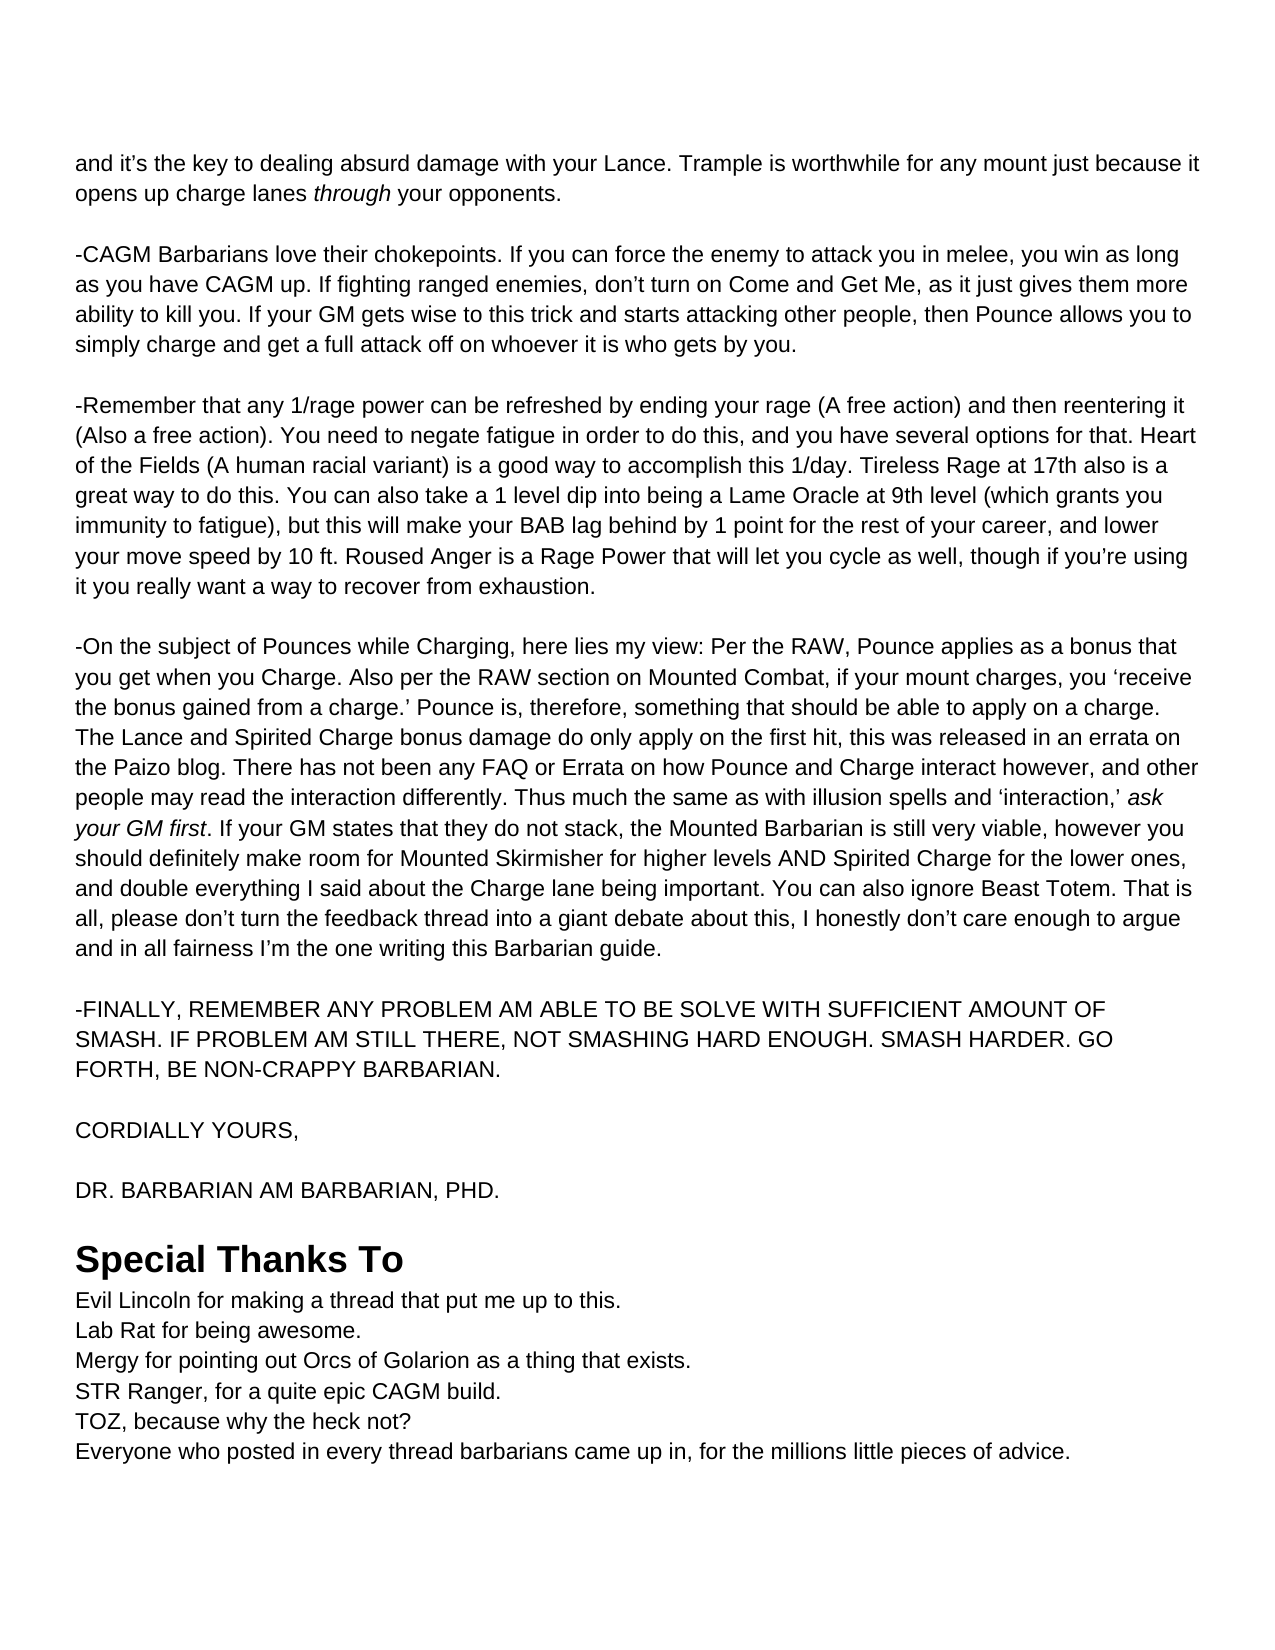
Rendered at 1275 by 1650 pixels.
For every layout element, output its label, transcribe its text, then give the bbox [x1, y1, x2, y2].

text CORDIALLY YOURS, [75, 1117, 1200, 1143]
text -Remember that any 1/rage power can be refreshed by ending your rage (A free action) and then reentering it (Also a free action). You need to negate fatigue in order to do this, and you have several options for that. Heart of the Fields (A human racial variant) is a good way to accomplish this 1/day. Tireless Rage at 17th also is a great way to do this. You can also take a 1 level dip into being a Lame Oracle at 9th level (which grants you immunity to fatigue), but this will make your BAB lag behind by 1 point for the rest of your career, and lower your move speed by 10 ft. Roused Anger is a Rage Power that will let you cycle as well, though if you’re using it you really want a way to recover from exhaustion. [75, 392, 1200, 599]
text -CAGM Barbarians love their chokepoints. If you can force the enemy to attack you in melee, you win as long as you have CAGM up. If fighting ranged enemies, don’t turn on Come and Get Me, as it just gives them more ability to kill you. If your GM gets wise to this trick and starts attacking other people, then Pounce allows you to simply charge and get a full attack off on whoever it is who gets by you. [75, 241, 1200, 358]
text Evil Lincoln for making a thread that put me up to this. [75, 1287, 1200, 1313]
text DR. BARBARIAN AM BARBARIAN, PHD. [75, 1177, 1200, 1203]
text and it’s the key to dealing absurd damage with your Lance. Trample is worthwhile for any mount just because it opens up charge lanes through your opponents. [75, 150, 1200, 207]
text Special Thanks To [75, 1237, 1200, 1281]
text TOZ, because why the heck not? [75, 1408, 1200, 1434]
text Everyone who posted in every thread barbarians came up in, for the millions little pieces of advice. [75, 1438, 1200, 1464]
text STR Ranger, for a quite epic CAGM build. [75, 1378, 1200, 1404]
text -FINALLY, REMEMBER ANY PROBLEM AM ABLE TO BE SOLVE WITH SUFFICIENT AMOUNT OF SMASH. IF PROBLEM AM STILL THERE, NOT SMASHING HARD ENOUGH. SMASH HARDER. GO FORTH, BE NON-CRAPPY BARBARIAN. [75, 996, 1200, 1083]
text Mergy for pointing out Orcs of Golarion as a thing that exists. [75, 1347, 1200, 1374]
text -On the subject of Pounces while Charging, here lies my view: Per the RAW, Pounce applies as a bonus that you get when you Charge. Also per the RAW section on Mounted Combat, if your mount charges, you ‘receive the bonus gained from a charge.’ Pounce is, therefore, something that should be able to apply on a charge. The Lance and Spirited Charge bonus damage do only apply on the first hit, this was released in an errata on the Paizo blog. There has not been any FAQ or Errata on how Pounce and Charge interact however, and other people may read the interaction differently. Thus much the same as with illusion spells and ‘interaction,’ ask your GM first. If your GM states that they do not stack, the Mounted Barbarian is still very viable, however you should definitely make room for Mounted Skirmisher for higher levels AND Spirited Charge for the lower ones, and double everything I said about the Charge lane being important. You can also ignore Beast Totem. That is all, please don’t turn the feedback thread into a giant debate about this, I honestly don’t care enough to argue and in all fairness I’m the one writing this Barbarian guide. [75, 633, 1200, 962]
text Lab Rat for being awesome. [75, 1317, 1200, 1344]
